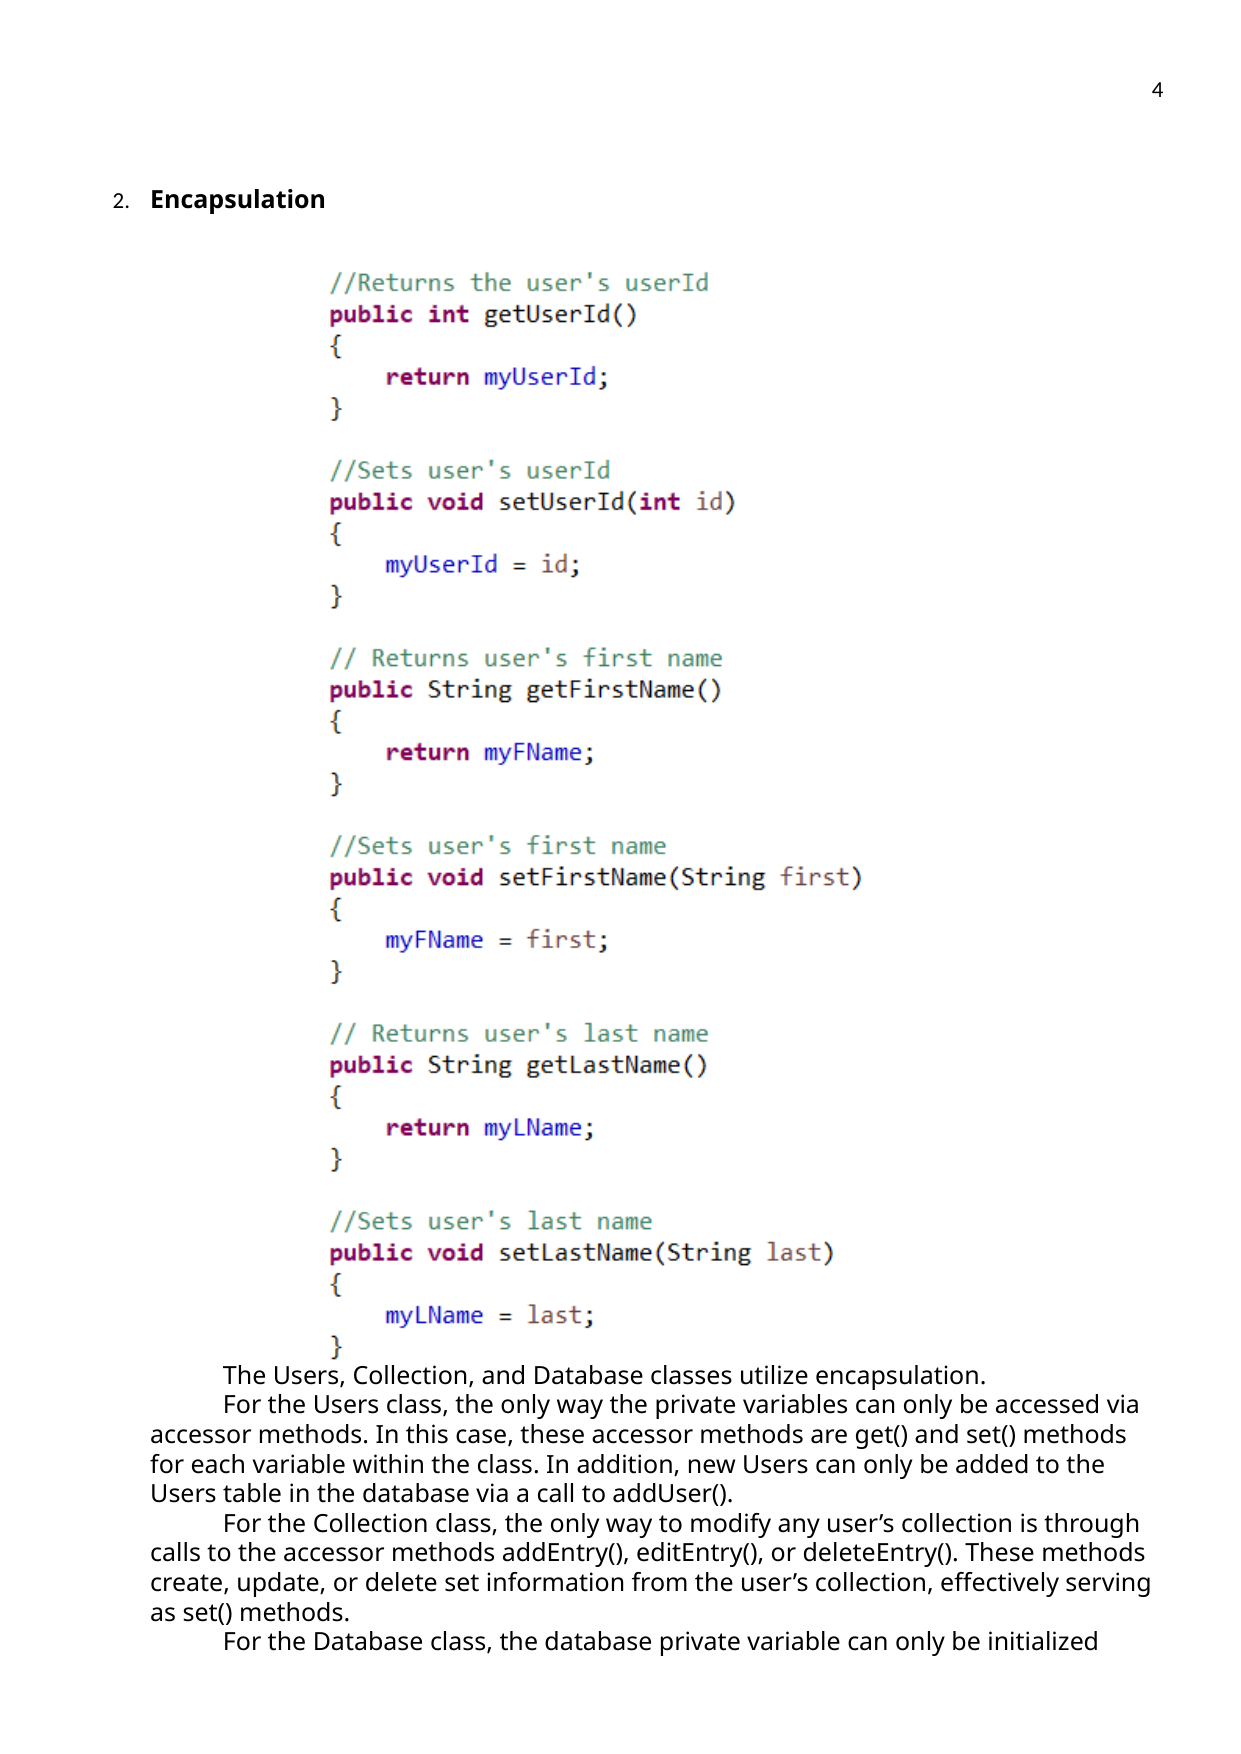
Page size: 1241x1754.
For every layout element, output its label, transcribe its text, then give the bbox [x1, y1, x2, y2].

text For the Database class, the database private variable can only be initialized [150, 1627, 1163, 1657]
text The Users, Collection, and Database classes utilize encapsulation. [150, 244, 1163, 1390]
text For the Collection class, the only way to modify any user’s collection is through calls to the accessor methods addEntry(), editEntry(), or deleteEntry(). These methods create, update, or delete set information from the user’s collection, effectively serving as set() methods. [150, 1509, 1163, 1627]
list Encapsulation [112, 185, 1163, 214]
text For the Users class, the only way the private variables can only be accessed via accessor methods. In this case, these accessor methods are get() and set() methods for each variable within the class. In addition, new Users can only be added to the Users table in the database via a call to addUser(). [150, 1390, 1163, 1509]
